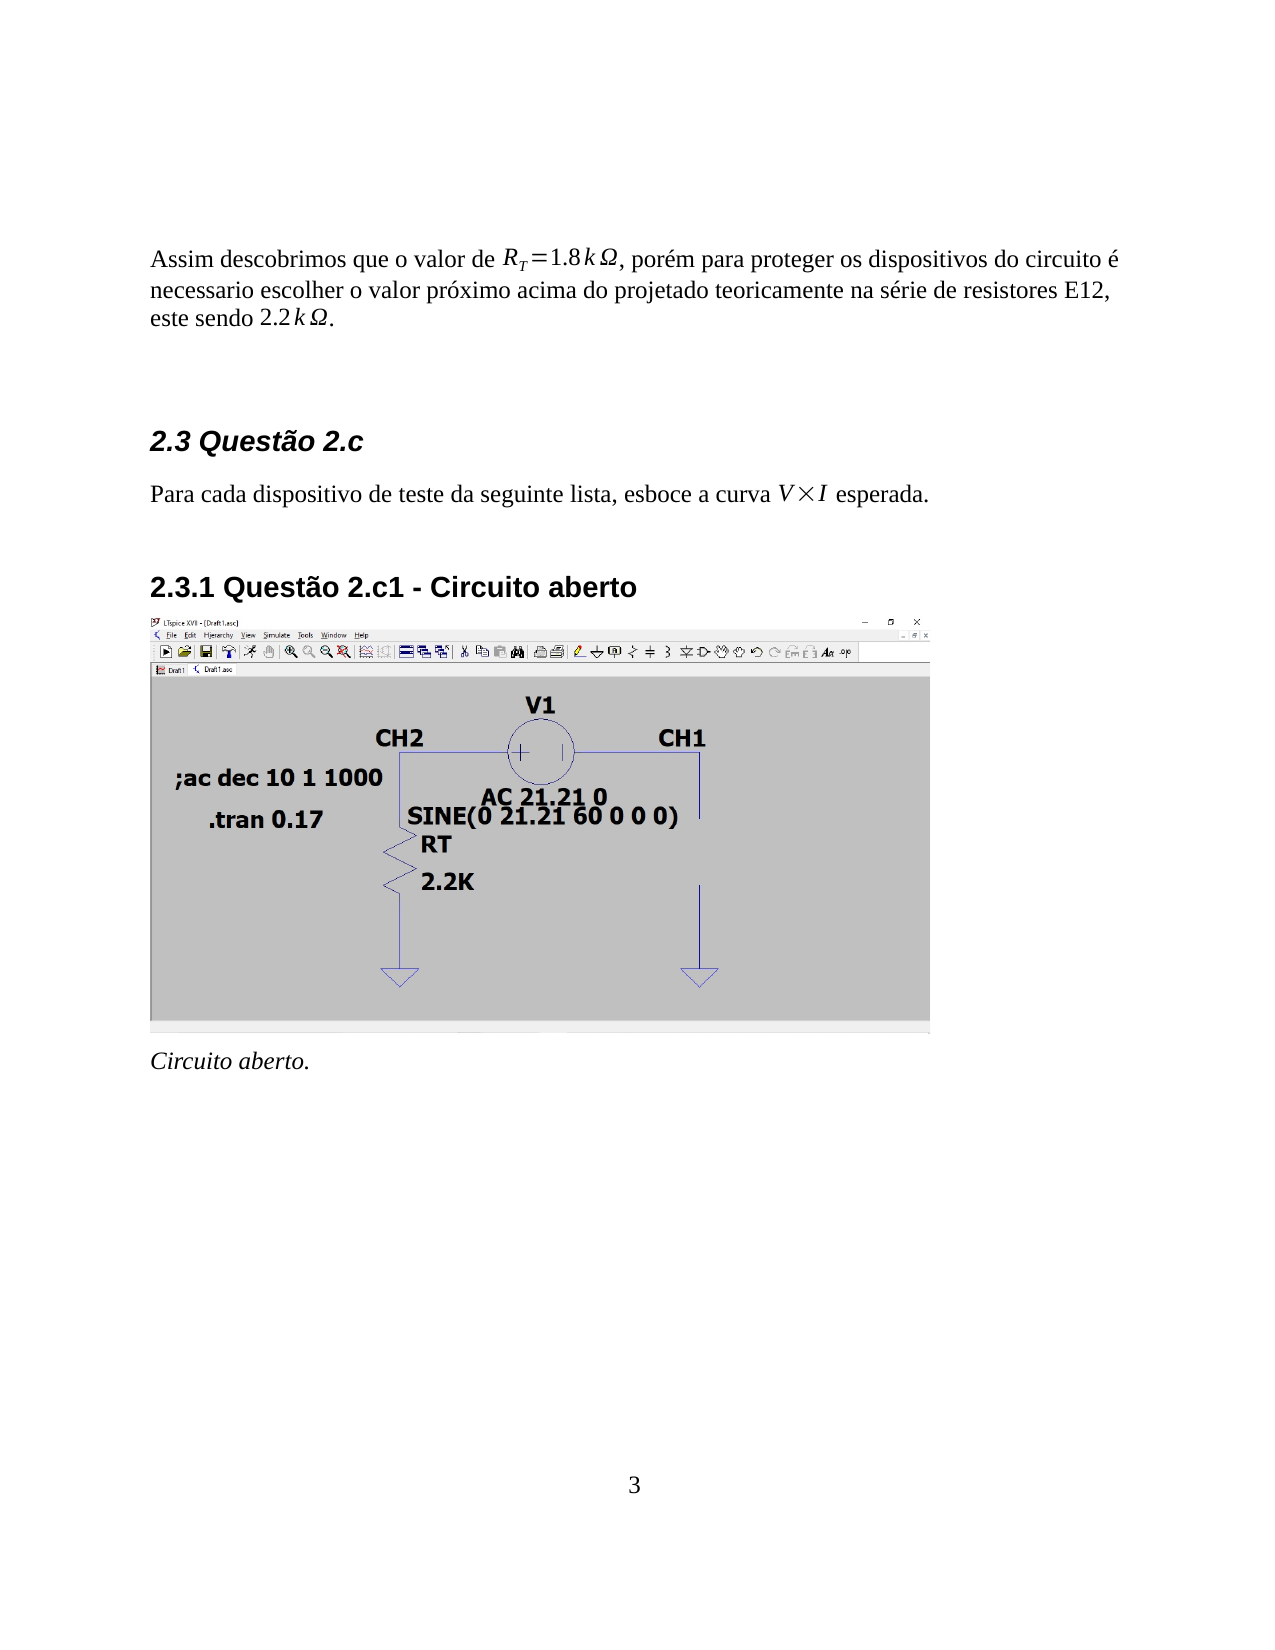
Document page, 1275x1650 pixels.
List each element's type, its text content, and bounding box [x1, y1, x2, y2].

text Para cada dispositivo de teste da seguinte lista, esboce a curva esperada. [150, 479, 1125, 536]
text Assim descobrimos que o valor de , porém para proteger os dispositivos do circuito é necessario escolher o valor próximo acima do projetado teoricamente na série de resistores E12, este sendo . [150, 243, 1125, 361]
picture [150, 616, 930, 1034]
subtitle 2.3.1 Questão 2.c1 - Circuito aberto [150, 570, 1125, 604]
text Circuito aberto. [150, 1046, 1125, 1075]
subtitle 2.3 Questão 2.c [150, 424, 1125, 457]
